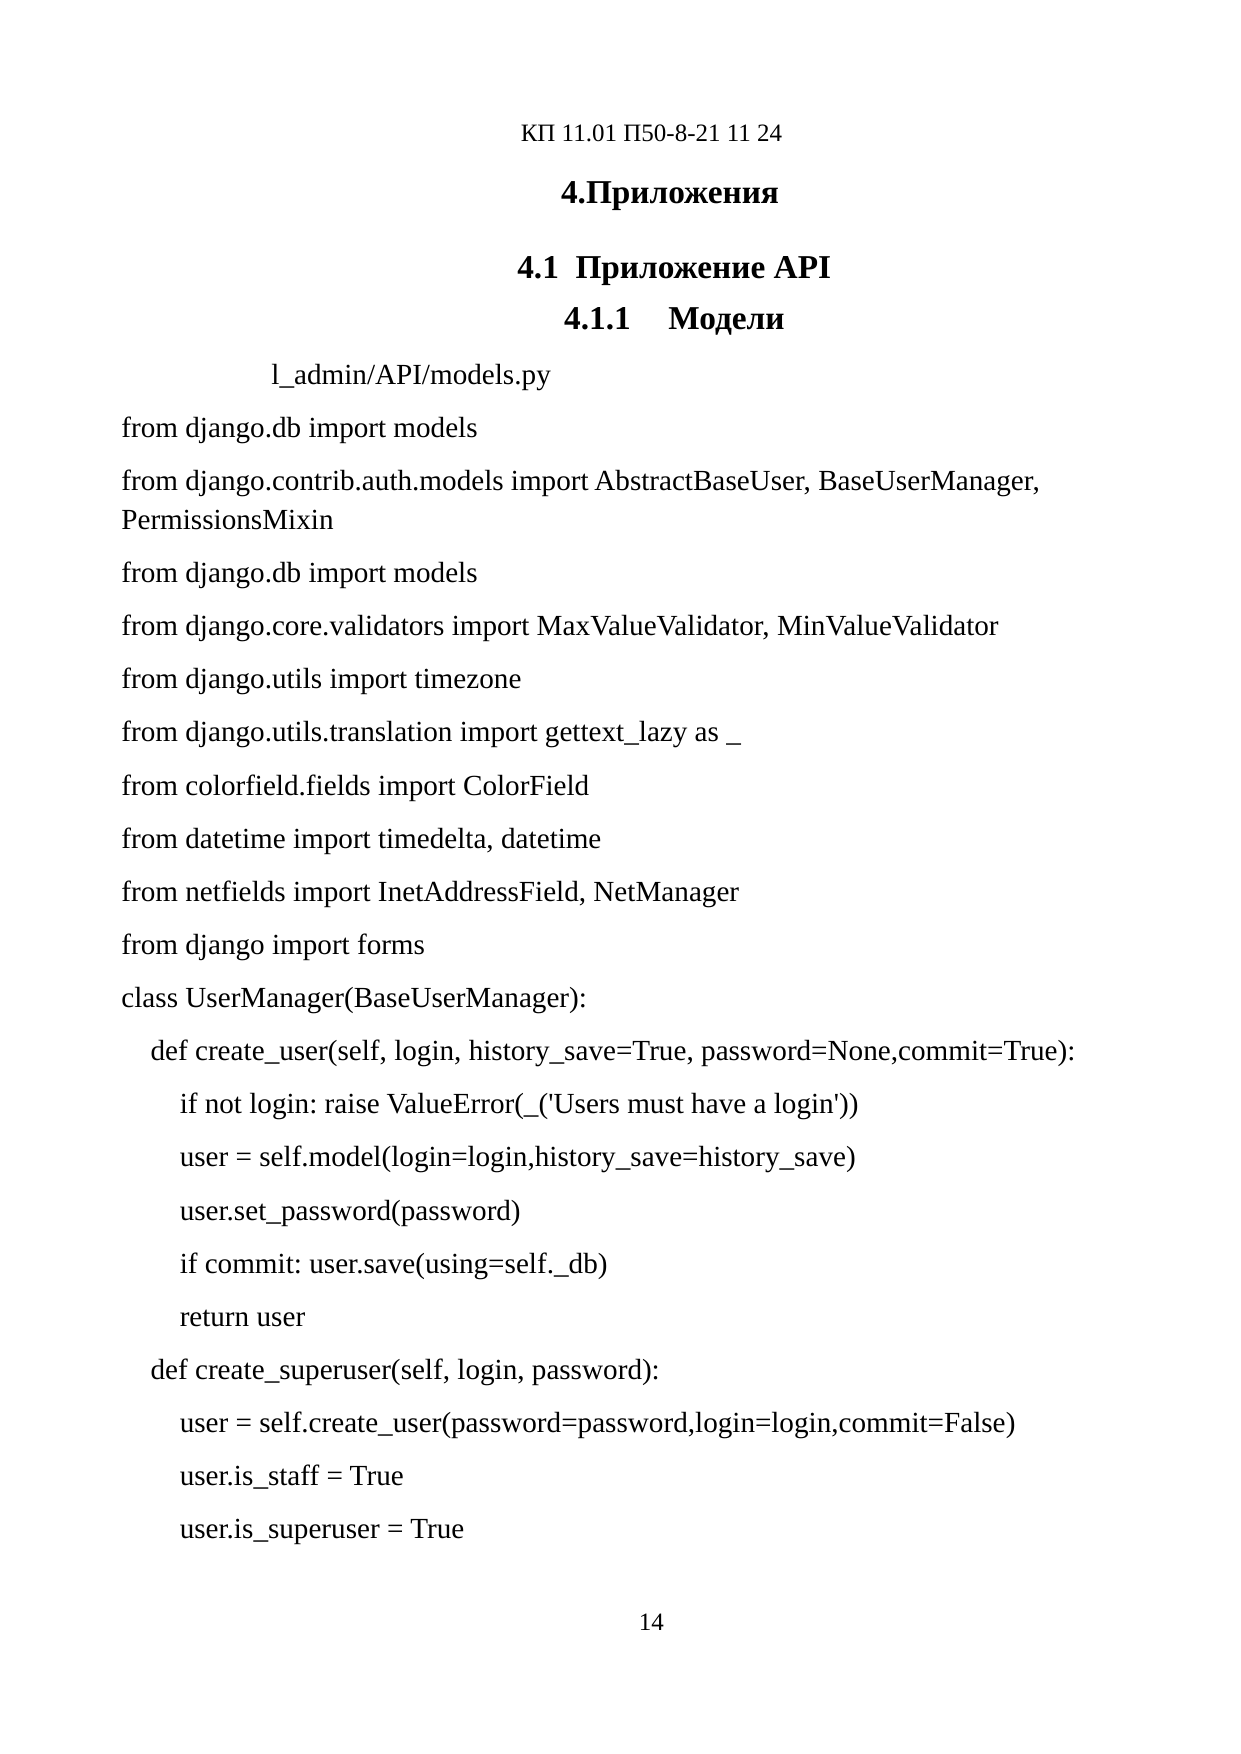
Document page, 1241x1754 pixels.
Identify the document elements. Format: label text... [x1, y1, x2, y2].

text from django.contrib.auth.models import AbstractBaseUser, BaseUserManager, PermissionsMixin [121, 463, 1181, 536]
text user.is_staff = True [121, 1458, 1181, 1492]
text from datetime import timedelta, datetime [121, 821, 1181, 854]
text from django.db import models [121, 555, 1181, 589]
text user = self.model(login=login,history_save=history_save) [121, 1139, 1181, 1173]
text user = self.create_user(password=password,login=login,commit=False) [121, 1405, 1181, 1439]
text from colorfield.fields import ColorField [121, 768, 1181, 801]
list Модели [159, 298, 1181, 337]
list l_admin/API/models.py [234, 357, 1181, 391]
text if commit: user.save(using=self._db) [121, 1246, 1181, 1279]
text def create_superuser(self, login, password): [121, 1352, 1181, 1386]
text if not login: raise ValueError(_('Users must have a login')) [121, 1086, 1181, 1120]
title Приложение API [159, 248, 1181, 286]
text class UserManager(BaseUserManager): [121, 980, 1181, 1014]
text from netfields import InetAddressField, NetManager [121, 874, 1181, 907]
text from django import forms [121, 927, 1181, 961]
text user.set_password(password) [121, 1193, 1181, 1226]
text def create_user(self, login, history_save=True, password=None,commit=True): [121, 1033, 1181, 1067]
title Приложения [159, 172, 1181, 210]
text from django.utils.translation import gettext_lazy as _ [121, 714, 1181, 748]
text from django.core.validators import MaxValueValidator, MinValueValidator [121, 608, 1181, 642]
text from django.db import models [121, 410, 1181, 444]
text from django.utils import timezone [121, 661, 1181, 695]
text user.is_superuser = True [121, 1511, 1181, 1545]
text return user [121, 1299, 1181, 1332]
